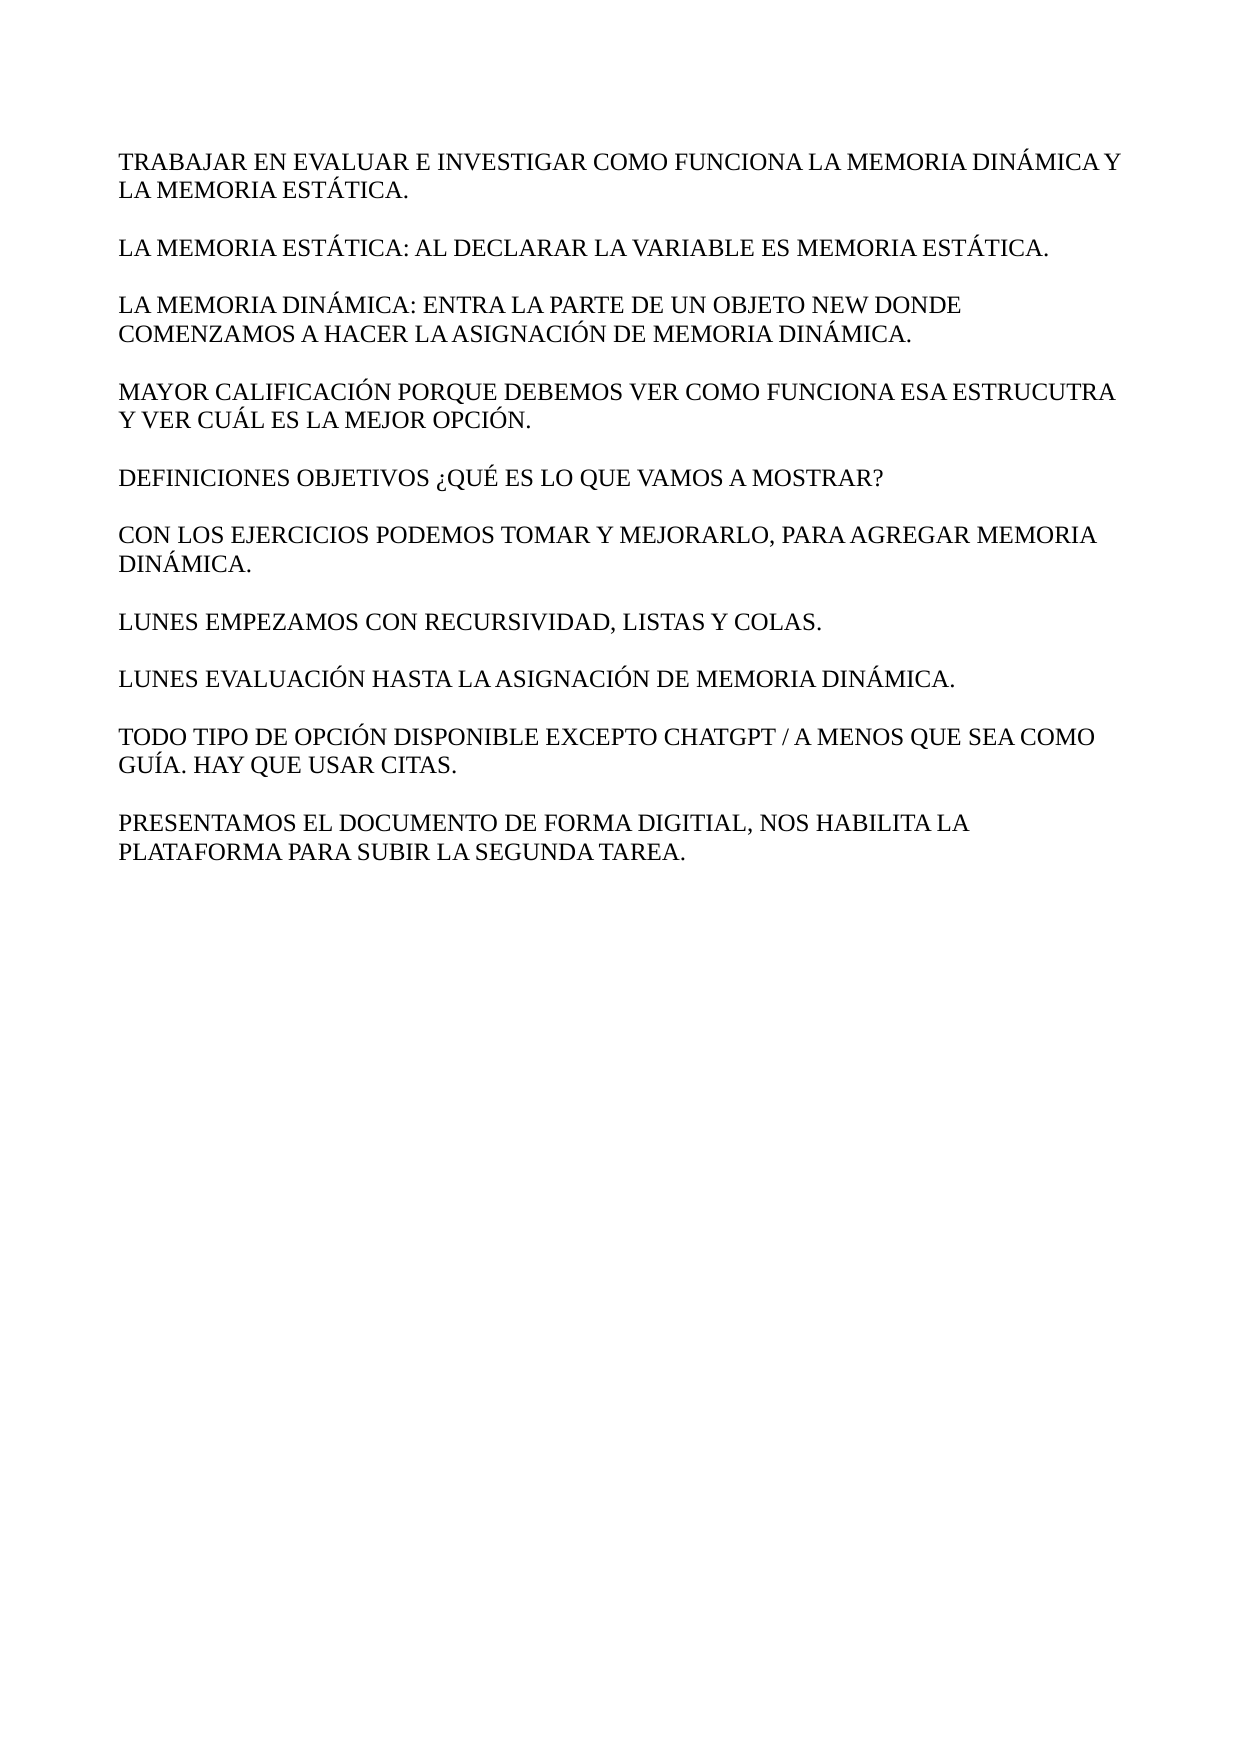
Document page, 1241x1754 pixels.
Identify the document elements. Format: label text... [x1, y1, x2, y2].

text LUNES EVALUACIÓN HASTA LA ASIGNACIÓN DE MEMORIA DINÁMICA. [118, 664, 1122, 693]
text LUNES EMPEZAMOS CON RECURSIVIDAD, LISTAS Y COLAS. [118, 607, 1122, 636]
text TODO TIPO DE OPCIÓN DISPONIBLE EXCEPTO CHATGPT / A MENOS QUE SEA COMO GUÍA. HAY QUE USAR CITAS. [118, 722, 1122, 779]
text PRESENTAMOS EL DOCUMENTO DE FORMA DIGITIAL, NOS HABILITA LA PLATAFORMA PARA SUBIR LA SEGUNDA TAREA. [118, 808, 1122, 866]
text TRABAJAR EN EVALUAR E INVESTIGAR COMO FUNCIONA LA MEMORIA DINÁMICA Y LA MEMORIA ESTÁTICA. [118, 147, 1122, 204]
text LA MEMORIA ESTÁTICA: AL DECLARAR LA VARIABLE ES MEMORIA ESTÁTICA. [118, 233, 1122, 262]
text LA MEMORIA DINÁMICA: ENTRA LA PARTE DE UN OBJETO NEW DONDE COMENZAMOS A HACER LA ASIGNACIÓN DE MEMORIA DINÁMICA. [118, 291, 1122, 348]
text CON LOS EJERCICIOS PODEMOS TOMAR Y MEJORARLO, PARA AGREGAR MEMORIA DINÁMICA. [118, 521, 1122, 578]
text MAYOR CALIFICACIÓN PORQUE DEBEMOS VER COMO FUNCIONA ESA ESTRUCUTRA Y VER CUÁL ES LA MEJOR OPCIÓN. [118, 377, 1122, 434]
text DEFINICIONES OBJETIVOS ¿QUÉ ES LO QUE VAMOS A MOSTRAR? [118, 463, 1122, 492]
